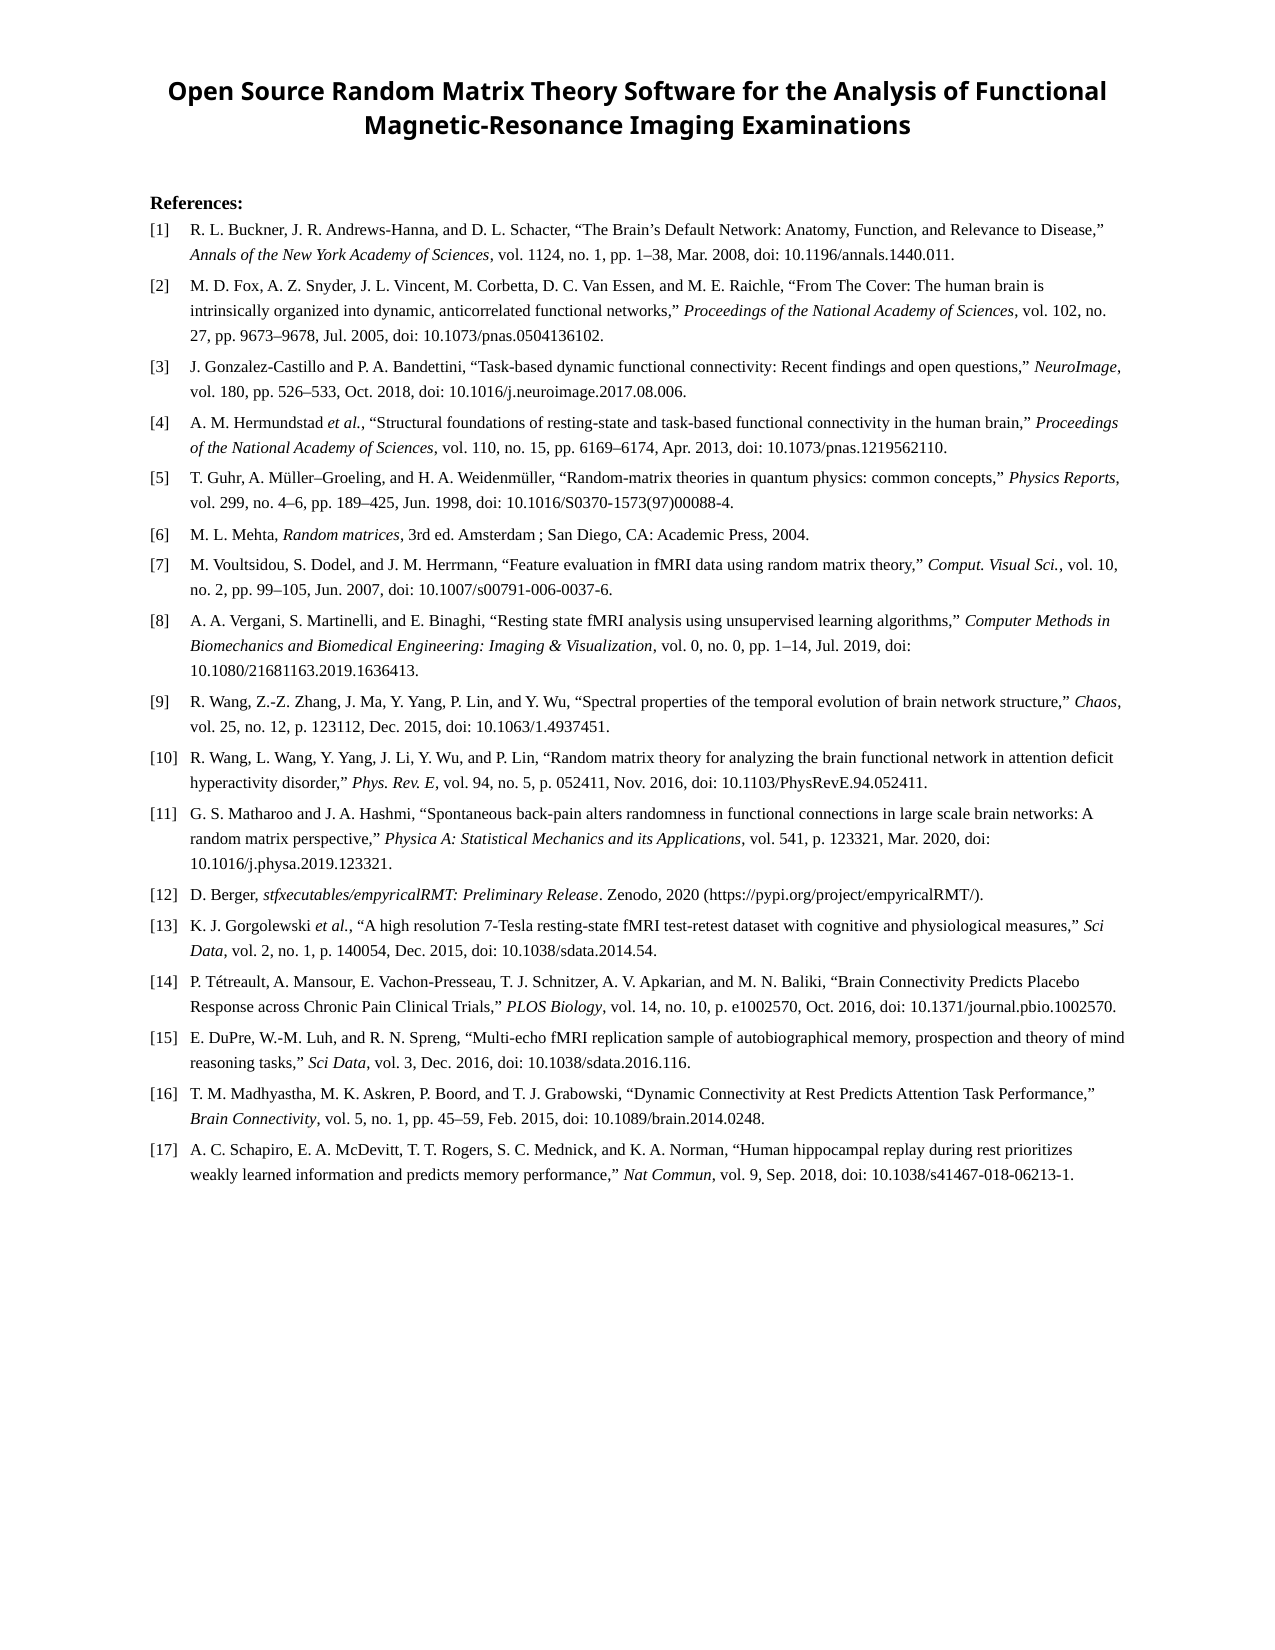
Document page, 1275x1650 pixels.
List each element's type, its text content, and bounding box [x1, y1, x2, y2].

text [16] T. M. Madhyastha, M. K. Askren, P. Boord, and T. J. Grabowski, “Dynamic Connectivity at Rest Predicts Attention Task Performance,” Brain Connectivity, vol. 5, no. 1, pp. 45–59, Feb. 2015, doi: 10.1089/brain.2014.0248. [150, 1078, 1125, 1128]
text [2] M. D. Fox, A. Z. Snyder, J. L. Vincent, M. Corbetta, D. C. Van Essen, and M. E. Raichle, “From The Cover: The human brain is intrinsically organized into dynamic, anticorrelated functional networks,” Proceedings of the National Academy of Sciences, vol. 102, no. 27, pp. 9673–9678, Jul. 2005, doi: 10.1073/pnas.0504136102. [150, 270, 1125, 345]
text [8] A. A. Vergani, S. Martinelli, and E. Binaghi, “Resting state fMRI analysis using unsupervised learning algorithms,” Computer Methods in Biomechanics and Biomedical Engineering: Imaging & Visualization, vol. 0, no. 0, pp. 1–14, Jul. 2019, doi: 10.1080/21681163.2019.1636413. [150, 605, 1125, 680]
text [14] P. Tétreault, A. Mansour, E. Vachon-Presseau, T. J. Schnitzer, A. V. Apkarian, and M. N. Baliki, “Brain Connectivity Predicts Placebo Response across Chronic Pain Clinical Trials,” PLOS Biology, vol. 14, no. 10, p. e1002570, Oct. 2016, doi: 10.1371/journal.pbio.1002570. [150, 966, 1125, 1016]
text [10] R. Wang, L. Wang, Y. Yang, J. Li, Y. Wu, and P. Lin, “Random matrix theory for analyzing the brain functional network in attention deficit hyperactivity disorder,” Phys. Rev. E, vol. 94, no. 5, p. 052411, Nov. 2016, doi: 10.1103/PhysRevE.94.052411. [150, 742, 1125, 792]
text [3] J. Gonzalez-Castillo and P. A. Bandettini, “Task-based dynamic functional connectivity: Recent findings and open questions,” NeuroImage, vol. 180, pp. 526–533, Oct. 2018, doi: 10.1016/j.neuroimage.2017.08.006. [150, 351, 1125, 401]
text [1] R. L. Buckner, J. R. Andrews-Hanna, and D. L. Schacter, “The Brain’s Default Network: Anatomy, Function, and Relevance to Disease,” Annals of the New York Academy of Sciences, vol. 1124, no. 1, pp. 1–38, Mar. 2008, doi: 10.1196/annals.1440.011. [150, 214, 1125, 264]
text [15] E. DuPre, W.-M. Luh, and R. N. Spreng, “Multi-echo fMRI replication sample of autobiographical memory, prospection and theory of mind reasoning tasks,” Sci Data, vol. 3, Dec. 2016, doi: 10.1038/sdata.2016.116. [150, 1022, 1125, 1072]
text References: [150, 192, 1125, 214]
text [17] A. C. Schapiro, E. A. McDevitt, T. T. Rogers, S. C. Mednick, and K. A. Norman, “Human hippocampal replay during rest prioritizes weakly learned information and predicts memory performance,” Nat Commun, vol. 9, Sep. 2018, doi: 10.1038/s41467-018-06213-1. [150, 1134, 1125, 1184]
text [12] D. Berger, stfxecutables/empyricalRMT: Preliminary Release. Zenodo, 2020 (https://pypi.org/project/empyricalRMT/). [150, 879, 1125, 904]
text [11] G. S. Matharoo and J. A. Hashmi, “Spontaneous back-pain alters randomness in functional connections in large scale brain networks: A random matrix perspective,” Physica A: Statistical Mechanics and its Applications, vol. 541, p. 123321, Mar. 2020, doi: 10.1016/j.physa.2019.123321. [150, 798, 1125, 873]
text [13] K. J. Gorgolewski et al., “A high resolution 7-Tesla resting-state fMRI test-retest dataset with cognitive and physiological measures,” Sci Data, vol. 2, no. 1, p. 140054, Dec. 2015, doi: 10.1038/sdata.2014.54. [150, 910, 1125, 960]
text [6] M. L. Mehta, Random matrices, 3rd ed. Amsterdam ; San Diego, CA: Academic Press, 2004. [150, 518, 1125, 543]
text [9] R. Wang, Z.-Z. Zhang, J. Ma, Y. Yang, P. Lin, and Y. Wu, “Spectral properties of the temporal evolution of brain network structure,” Chaos, vol. 25, no. 12, p. 123112, Dec. 2015, doi: 10.1063/1.4937451. [150, 686, 1125, 736]
text [7] M. Voultsidou, S. Dodel, and J. M. Herrmann, “Feature evaluation in fMRI data using random matrix theory,” Comput. Visual Sci., vol. 10, no. 2, pp. 99–105, Jun. 2007, doi: 10.1007/s00791-006-0037-6. [150, 549, 1125, 599]
text [4] A. M. Hermundstad et al., “Structural foundations of resting-state and task-based functional connectivity in the human brain,” Proceedings of the National Academy of Sciences, vol. 110, no. 15, pp. 6169–6174, Apr. 2013, doi: 10.1073/pnas.1219562110. [150, 407, 1125, 457]
text [5] T. Guhr, A. Müller–Groeling, and H. A. Weidenmüller, “Random-matrix theories in quantum physics: common concepts,” Physics Reports, vol. 299, no. 4–6, pp. 189–425, Jun. 1998, doi: 10.1016/S0370-1573(97)00088-4. [150, 462, 1125, 512]
